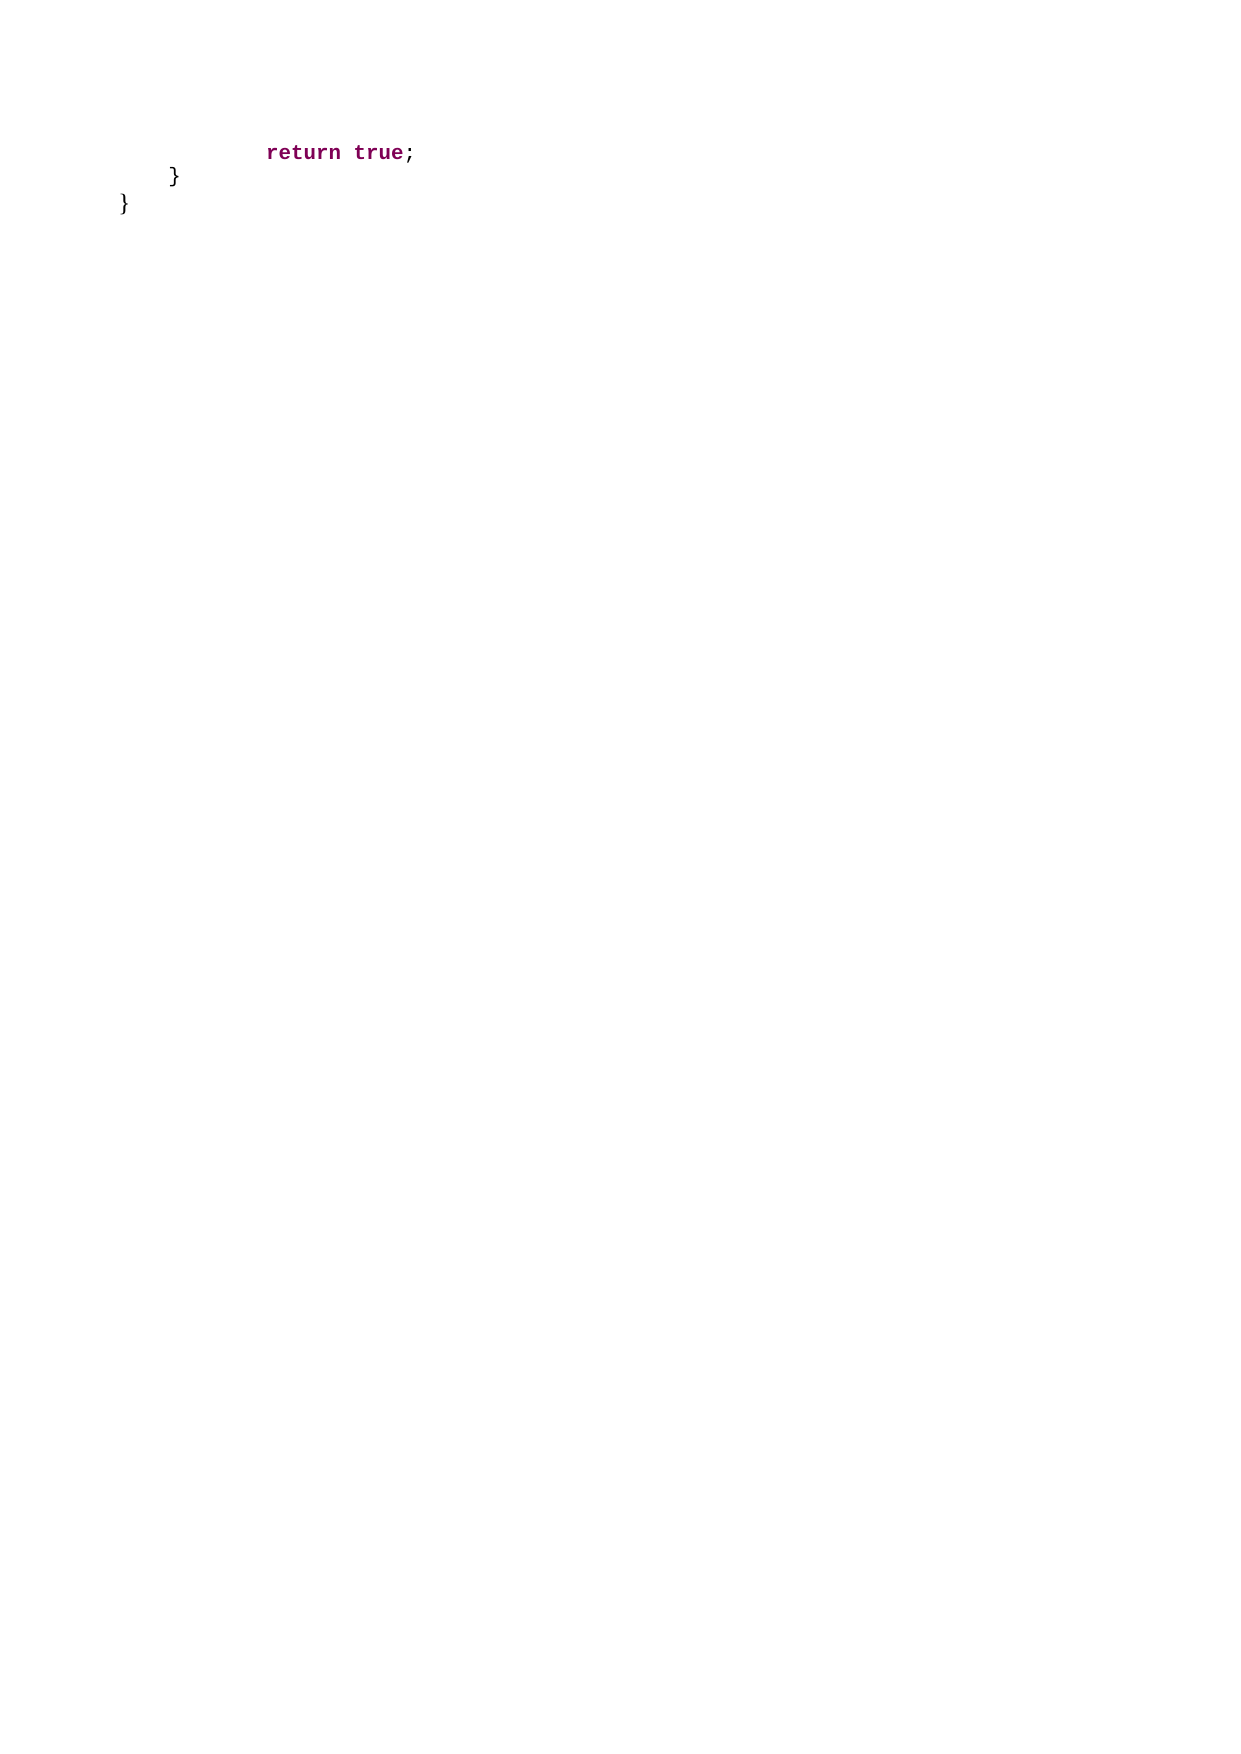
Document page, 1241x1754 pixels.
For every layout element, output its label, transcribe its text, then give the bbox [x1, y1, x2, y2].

text } [118, 165, 1122, 189]
text return true; [118, 142, 1122, 165]
text } [118, 189, 1122, 217]
